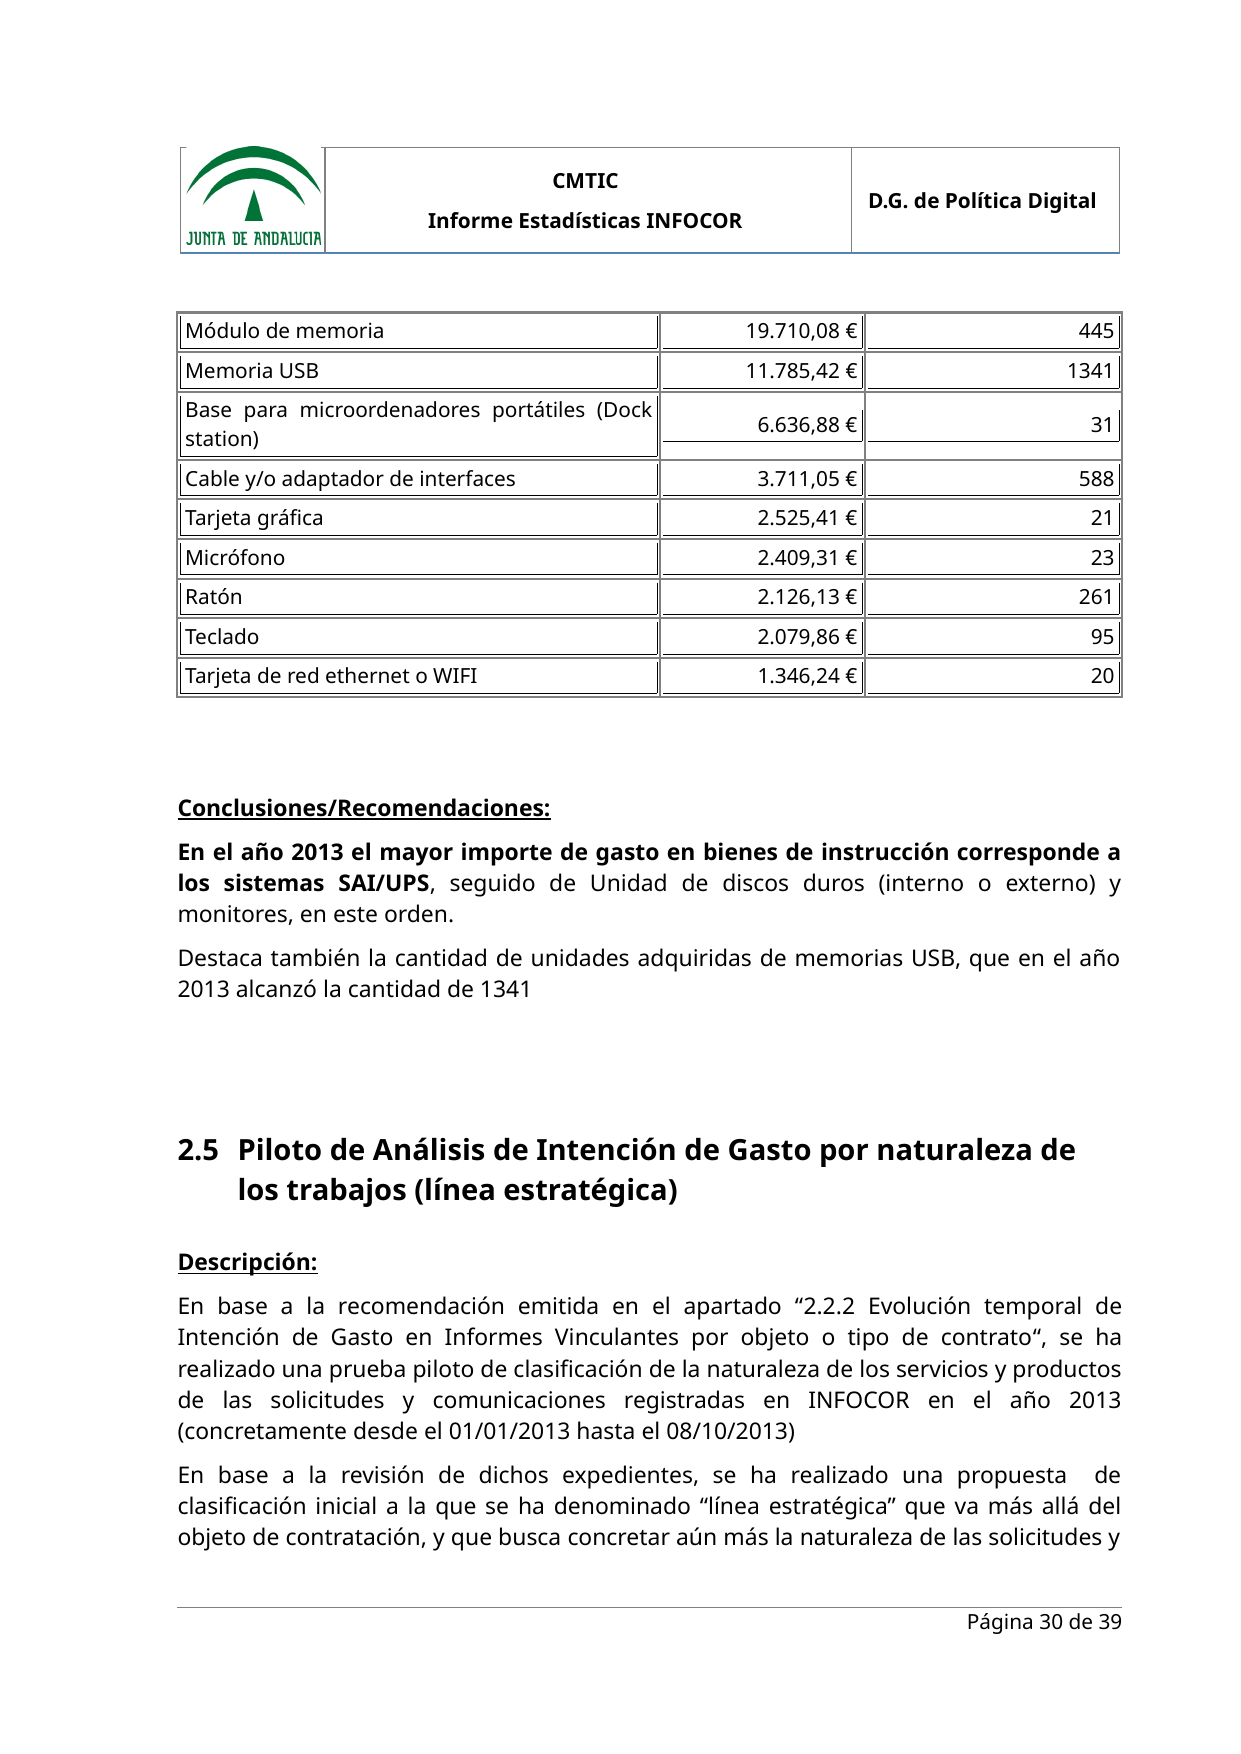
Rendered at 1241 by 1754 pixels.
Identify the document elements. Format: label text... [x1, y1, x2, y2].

table_cell 2.409,31 € [661, 540, 864, 577]
table_cell 2.525,41 € [661, 500, 864, 538]
table_cell 21 [866, 500, 1121, 538]
table_cell Base para microordenadores portátiles (Dock station) [178, 393, 659, 459]
table_cell 445 [866, 314, 1121, 351]
text En base a la revisión de dichos expedientes, se ha realizado una propuesta de clasificación inicial a la que se ha denominado “línea estratégica” que va más allá del objeto de contratación, y que busca concretar aún más la naturaleza de las solicitudes y [177, 1459, 1122, 1553]
table_cell 19.710,08 € [661, 314, 864, 351]
table_cell Teclado [178, 619, 659, 657]
table_cell 1.346,24 € [661, 659, 864, 696]
picture [186, 146, 321, 245]
table_cell 11.785,42 € [661, 353, 864, 391]
text En base a la recomendación emitida en el apartado “2.2.2 Evolución temporal de Intención de Gasto en Informes Vinculantes por objeto o tipo de contrato“, se ha realizado una prueba piloto de clasificación de la naturaleza de los servicios y productos de las solicitudes y comunicaciones registradas en INFOCOR en el año 2013 (concretamente desde el 01/01/2013 hasta el 08/10/2013) [177, 1290, 1122, 1446]
text Destaca también la cantidad de unidades adquiridas de memorias USB, que en el año 2013 alcanzó la cantidad de 1341 [177, 942, 1122, 1004]
table_cell 6.636,88 € [661, 393, 864, 459]
table_cell Memoria USB [178, 353, 659, 391]
table_cell 588 [866, 461, 1121, 498]
table_cell Ratón [178, 580, 659, 617]
subtitle Piloto de Análisis de Intención de Gasto por naturaleza de los trabajos (línea estratégica) [177, 1129, 1122, 1209]
table_cell 1341 [866, 353, 1121, 391]
table_cell 23 [866, 540, 1121, 577]
table_cell Tarjeta gráfica [178, 500, 659, 538]
table_cell Cable y/o adaptador de interfaces [178, 461, 659, 498]
table_cell Tarjeta de red ethernet o WIFI [178, 659, 659, 696]
text En el año 2013 el mayor importe de gasto en bienes de instrucción corresponde a los sistemas SAI/UPS, seguido de Unidad de discos duros (interno o externo) y monitores, en este orden. [177, 836, 1122, 929]
text Conclusiones/Recomendaciones: [177, 792, 1122, 823]
table_cell 2.126,13 € [661, 580, 864, 617]
table_cell 31 [866, 393, 1121, 459]
table_cell Micrófono [178, 540, 659, 577]
table_cell 2.079,86 € [661, 619, 864, 657]
table_cell 95 [866, 619, 1121, 657]
text Descripción: [177, 1246, 1122, 1278]
table_cell 3.711,05 € [661, 461, 864, 498]
table_cell 20 [866, 659, 1121, 696]
table_cell Módulo de memoria [178, 314, 659, 351]
table_cell 261 [866, 580, 1121, 617]
